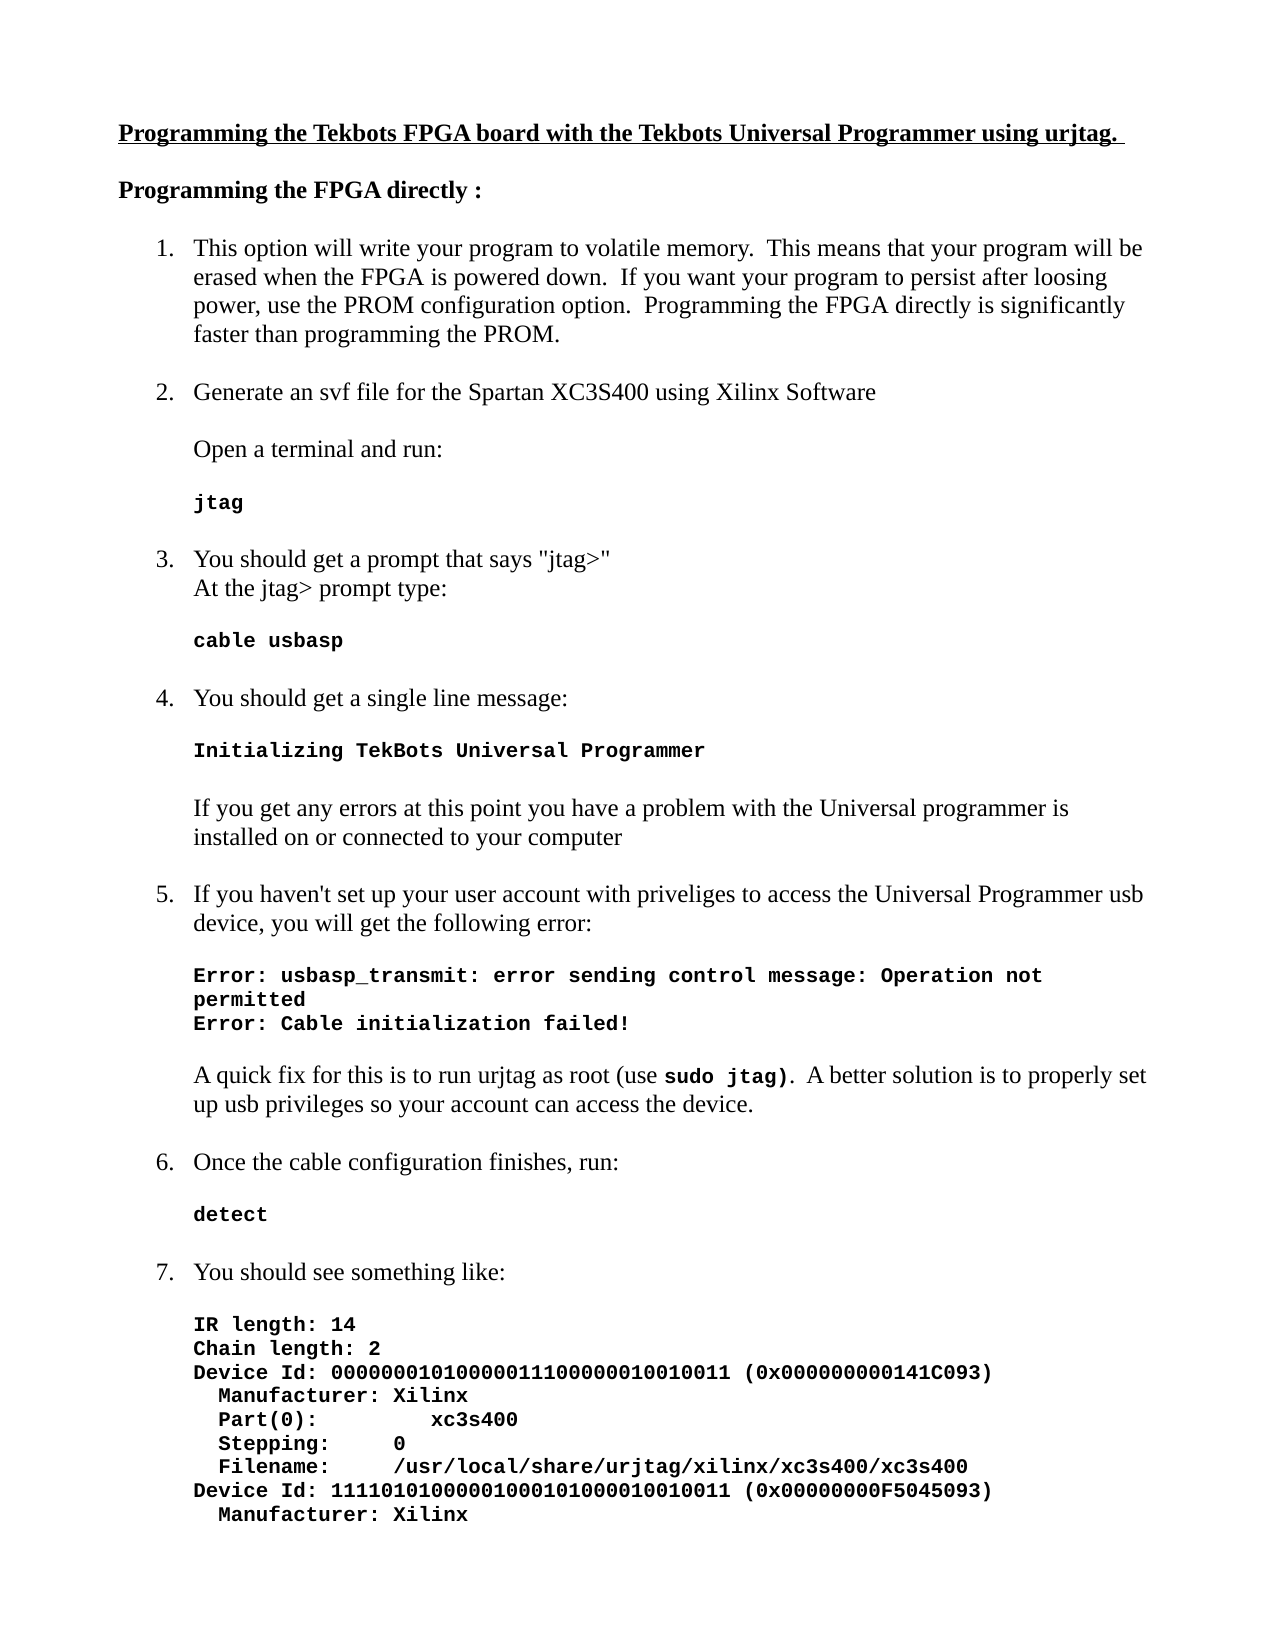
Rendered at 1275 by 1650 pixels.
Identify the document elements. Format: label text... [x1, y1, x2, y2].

list Stepping: 0 [156, 1433, 1157, 1456]
list Part(0): xc3s400 [156, 1409, 1157, 1433]
list Initializing TekBots Universal Programmer [156, 740, 1157, 764]
list Open a terminal and run: [156, 434, 1157, 463]
list Manufacturer: Xilinx [156, 1385, 1157, 1409]
list A quick fix for this is to run urjtag as root (use sudo jtag). A better solution is to properly set up usb privileges so your account can access the device. [156, 1036, 1157, 1118]
list detect [156, 1204, 1157, 1228]
list Device Id: 11110101000001000101000010010011 (0x00000000F5045093) [156, 1480, 1157, 1503]
list jtag [156, 463, 1157, 516]
list Chain length: 2 [156, 1338, 1157, 1362]
text Programming the Tekbots FPGA board with the Tekbots Universal Programmer using urjtag. [118, 118, 1157, 147]
list You should get a single line message: [156, 683, 1157, 712]
list Generate an svf file for the Spartan XC3S400 using Xilinx Software [156, 377, 1157, 406]
list This option will write your program to volatile memory. This means that your program will be erased when the FPGA is powered down. If you want your program to persist after loosing power, use the PROM configuration option. Programming the FPGA directly is significantly faster than programming the PROM. [156, 233, 1157, 348]
list Error: Cable initialization failed! [156, 1013, 1157, 1036]
list Error: usbasp_transmit: error sending control message: Operation not permitted [156, 965, 1157, 1013]
list If you get any errors at this point you have a problem with the Universal programmer is installed on or connected to your computer [156, 793, 1157, 850]
list cable usbasp [156, 602, 1157, 654]
text Programming the FPGA directly : [118, 176, 1157, 204]
list Device Id: 00000001010000011100000010010011 (0x000000000141C093) [156, 1362, 1157, 1385]
list If you haven't set up your user account with priveliges to access the Universal Programmer usb device, you will get the following error: [156, 879, 1157, 965]
list Once the cable configuration finishes, run: [156, 1147, 1157, 1176]
list IR length: 14 [156, 1314, 1157, 1338]
list Filename: /usr/local/share/urjtag/xilinx/xc3s400/xc3s400 [156, 1456, 1157, 1480]
list You should see something like: [156, 1257, 1157, 1286]
list Manufacturer: Xilinx [156, 1503, 1157, 1527]
list You should get a prompt that says "jtag>" At the jtag> prompt type: [156, 544, 1157, 602]
